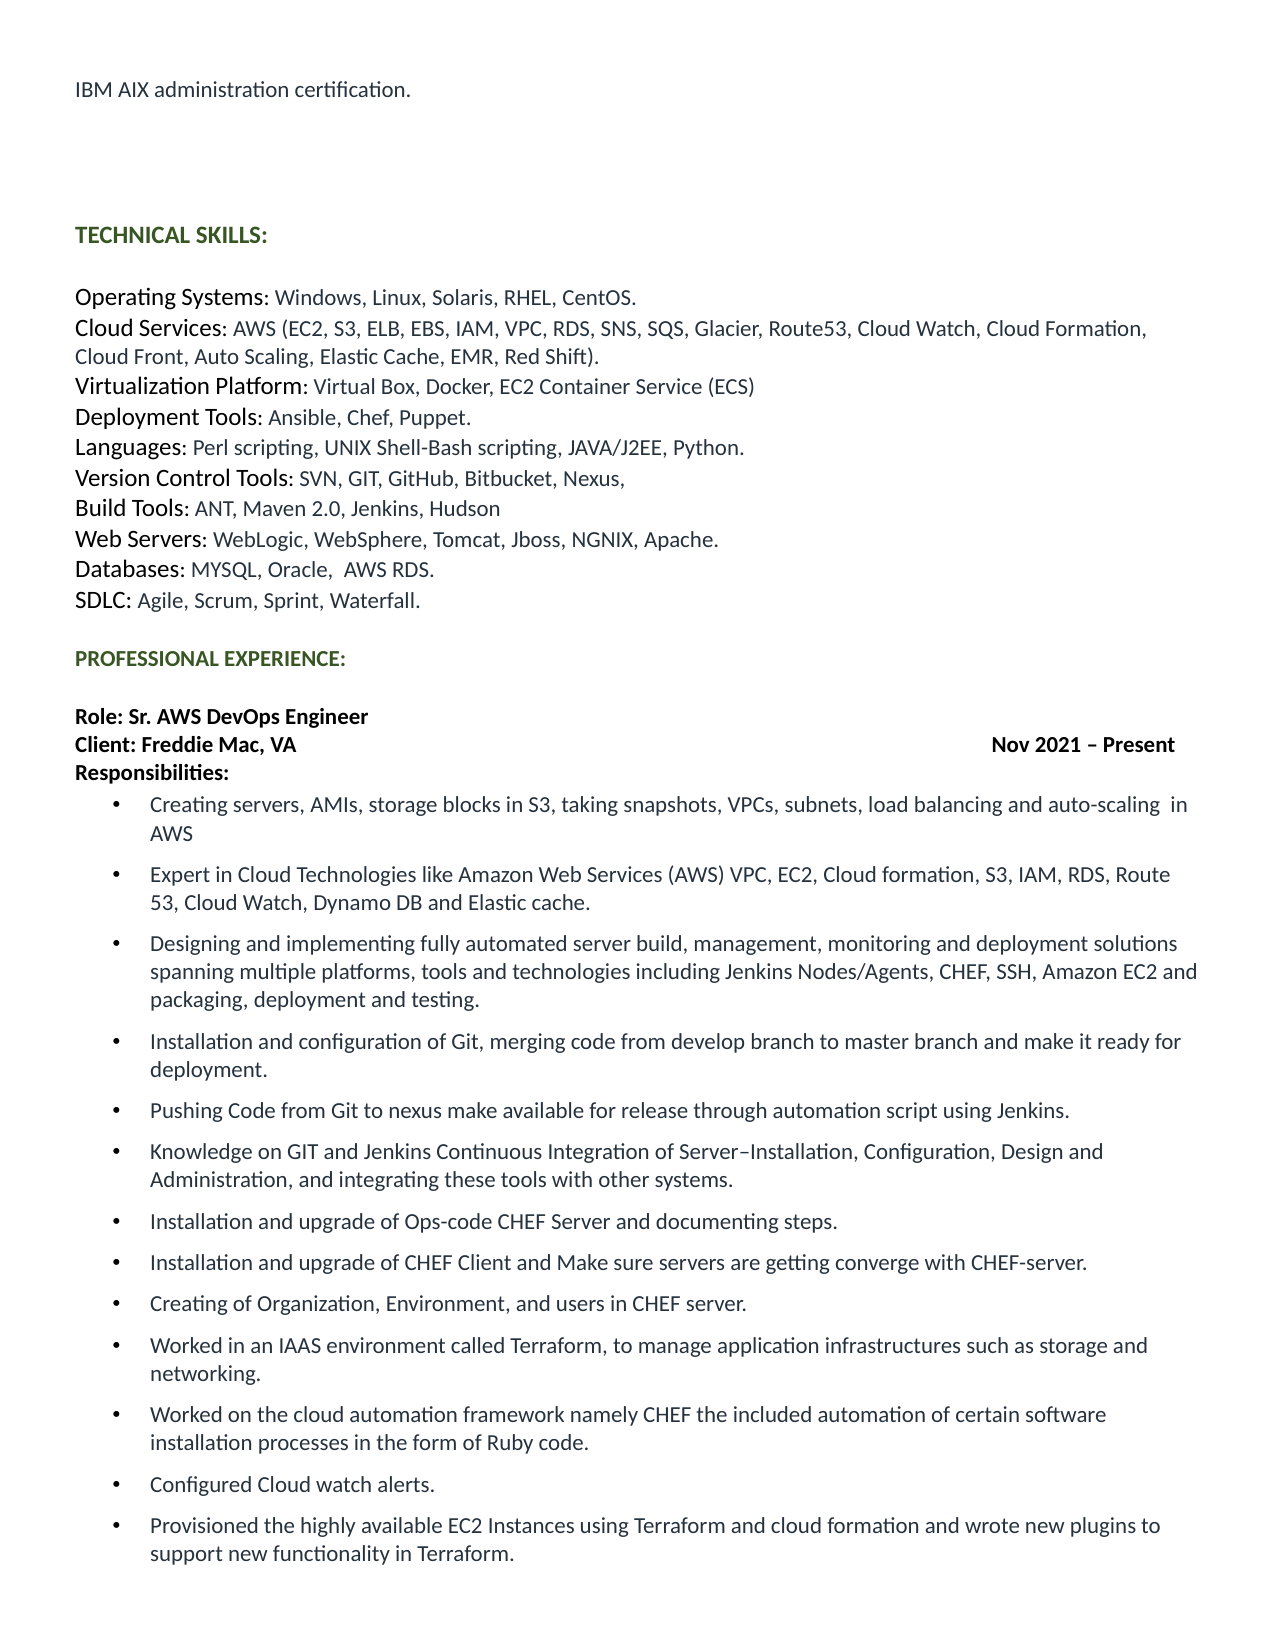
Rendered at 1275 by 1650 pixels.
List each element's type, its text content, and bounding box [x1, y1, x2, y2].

list Creating servers, AMIs, storage blocks in S3, taking snapshots, VPCs, subnets, load balancing and auto-scaling in AWS [112, 791, 1200, 847]
text Deployment Tools: Ansible, Chef, Puppet. [75, 401, 1200, 431]
text PROFESSIONAL EXPERIENCE: [75, 644, 1200, 672]
list Worked in an IAAS environment called Terraform, to manage application infrastructures such as storage and networking. [112, 1331, 1200, 1387]
text IBM AIX administration certification. [75, 75, 1200, 103]
text Languages: Perl scripting, UNIX Shell-Bash scripting, JAVA/J2EE, Python. [75, 431, 1200, 462]
list Configured Cloud watch alerts. [112, 1470, 1200, 1498]
list Installation and configuration of Git, merging code from develop branch to master branch and make it ready for deployment. [112, 1027, 1200, 1083]
list Installation and upgrade of CHEF Client and Make sure servers are getting converge with CHEF-server. [112, 1248, 1200, 1276]
list Designing and implementing fully automated server build, management, monitoring and deployment solutions spanning multiple platforms, tools and technologies including Jenkins Nodes/Agents, CHEF, SSH, Amazon EC2 and packaging, deployment and testing. [112, 929, 1200, 1013]
list Knowledge on GIT and Jenkins Continuous Integration of Server–Installation, Configuration, Design and Administration, and integrating these tools with other systems. [112, 1137, 1200, 1193]
list Creating of Organization, Environment, and users in CHEF server. [112, 1289, 1200, 1318]
text Build Tools: ANT, Maven 2.0, Jenkins, Hudson [75, 492, 1200, 523]
list Installation and upgrade of Ops-code CHEF Server and documenting steps. [112, 1207, 1200, 1235]
text Cloud Services: AWS (EC2, S3, ELB, EBS, IAM, VPC, RDS, SNS, SQS, Glacier, Route53, Cloud Watch, Cloud Formation, Cloud Front, Auto Scaling, Elastic Cache, EMR, Red Shift). [75, 312, 1200, 370]
list Provisioned the highly available EC2 Instances using Terraform and cloud formation and wrote new plugins to support new functionality in Terraform. [112, 1511, 1200, 1567]
list Pushing Code from Git to nexus make available for release through automation script using Jenkins. [112, 1096, 1200, 1124]
text Role: Sr. AWS DevOps Engineer [75, 702, 1200, 730]
text Version Control Tools: SVN, GIT, GitHub, Bitbucket, Nexus, [75, 462, 1200, 492]
text Operating Systems: Windows, Linux, Solaris, RHEL, CentOS. [75, 281, 1200, 312]
list Worked on the cloud automation framework namely CHEF the included automation of certain software installation processes in the form of Ruby code. [112, 1400, 1200, 1456]
list Expert in Cloud Technologies like Amazon Web Services (AWS) VPC, EC2, Cloud formation, S3, IAM, RDS, Route 53, Cloud Watch, Dynamo DB and Elastic cache. [112, 860, 1200, 916]
text Responsibilities: [75, 758, 1200, 786]
text Virtualization Platform: Virtual Box, Docker, EC2 Container Service (ECS) [75, 370, 1200, 401]
text Databases: MYSQL, Oracle, AWS RDS. [75, 553, 1200, 584]
text SDLC: Agile, Scrum, Sprint, Waterfall. [75, 584, 1200, 614]
text Client: Freddie Mac, VA Nov 2021 – Present [75, 730, 1200, 758]
text TECHNICAL SKILLS: [75, 219, 1200, 250]
text Web Servers: WebLogic, WebSphere, Tomcat, Jboss, NGNIX, Apache. [75, 523, 1200, 553]
